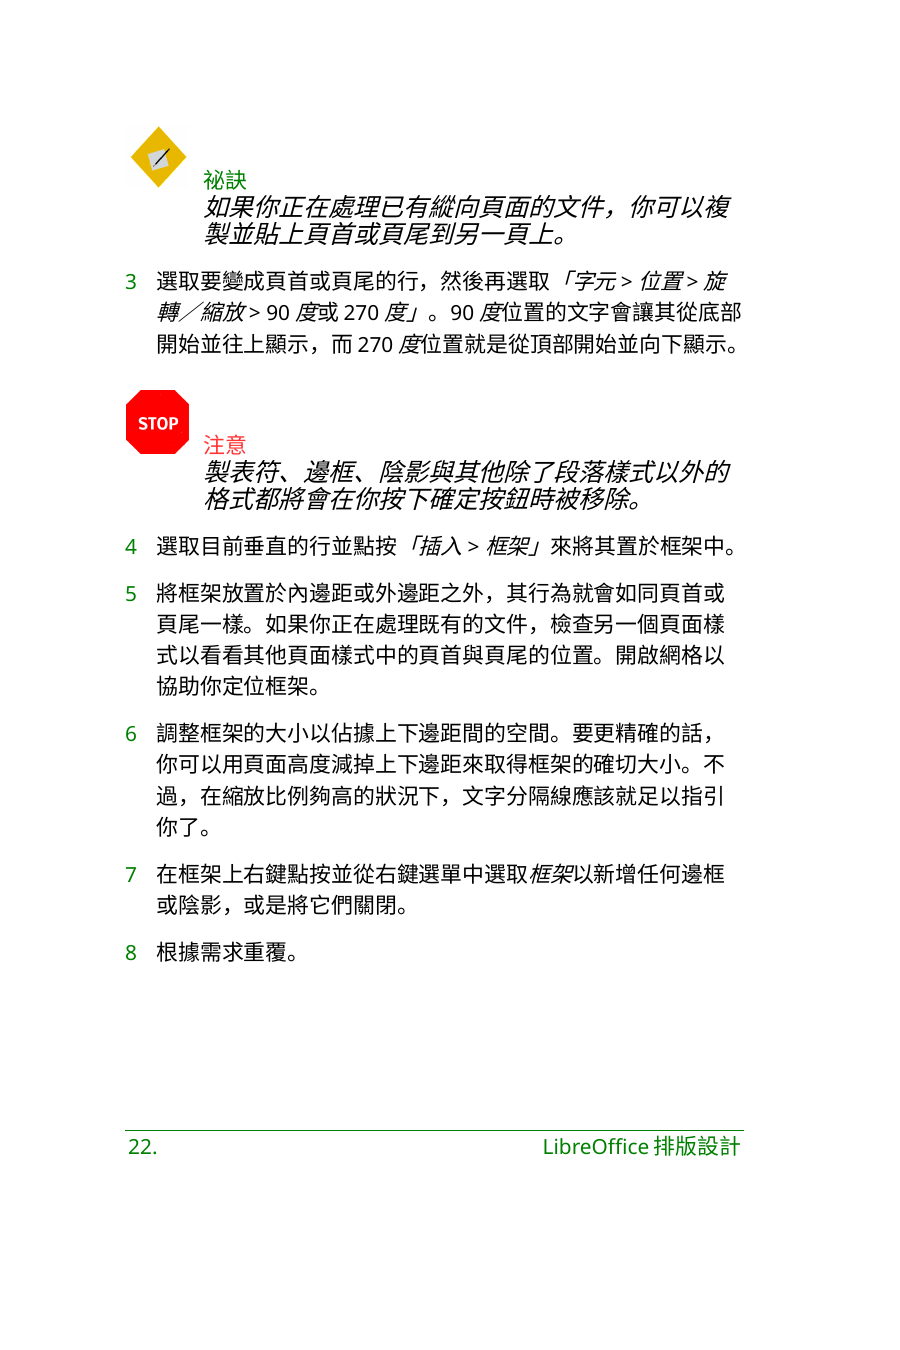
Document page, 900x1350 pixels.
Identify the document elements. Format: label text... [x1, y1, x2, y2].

list 將框架放置於內邊距或外邊距之外，其行為就會如同頁首或頁尾一樣。如果你正在處理既有的文件，檢查另一個頁面樣式以看看其他頁面樣式中的頁首與頁尾的位置。開啟網格以協助你定位框架。 [125, 576, 744, 701]
list 祕訣 [125, 125, 744, 195]
list 在框架上右鍵點按並從右鍵選單中選取框架以新增任何邊框或陰影，或是將它們關閉。 [125, 857, 744, 920]
list 調整框架的大小以佔據上下邊距間的空間。要更精確的話，你可以用頁面高度減掉上下邊距來取得框架的確切大小。不過，在縮放比例夠高的狀況下，文字分隔線應該就足以指引你了。 [125, 717, 744, 842]
list 選取目前垂直的行並點按「插入 > 框架」來將其置於框架中。 [125, 529, 744, 560]
list 根據需求重覆。 [125, 935, 744, 967]
list 注意 [125, 389, 744, 459]
text 如果你正在處理已有縱向頁面的文件，你可以複製並貼上頁首或頁尾到另一頁上。 [203, 195, 744, 249]
picture [126, 125, 189, 189]
picture [126, 390, 189, 454]
text 製表符、邊框、陰影與其他除了段落樣式以外的格式都將會在你按下確定按鈕時被移除。 [203, 459, 744, 513]
list 選取要變成頁首或頁尾的行，然後再選取「字元 > 位置 > 旋轉／縮放 > 90 度或270 度」。90 度位置的文字會讓其從底部開始並往上顯示，而270 度位置就是從頂部開始並向下顯示。 [125, 264, 744, 358]
